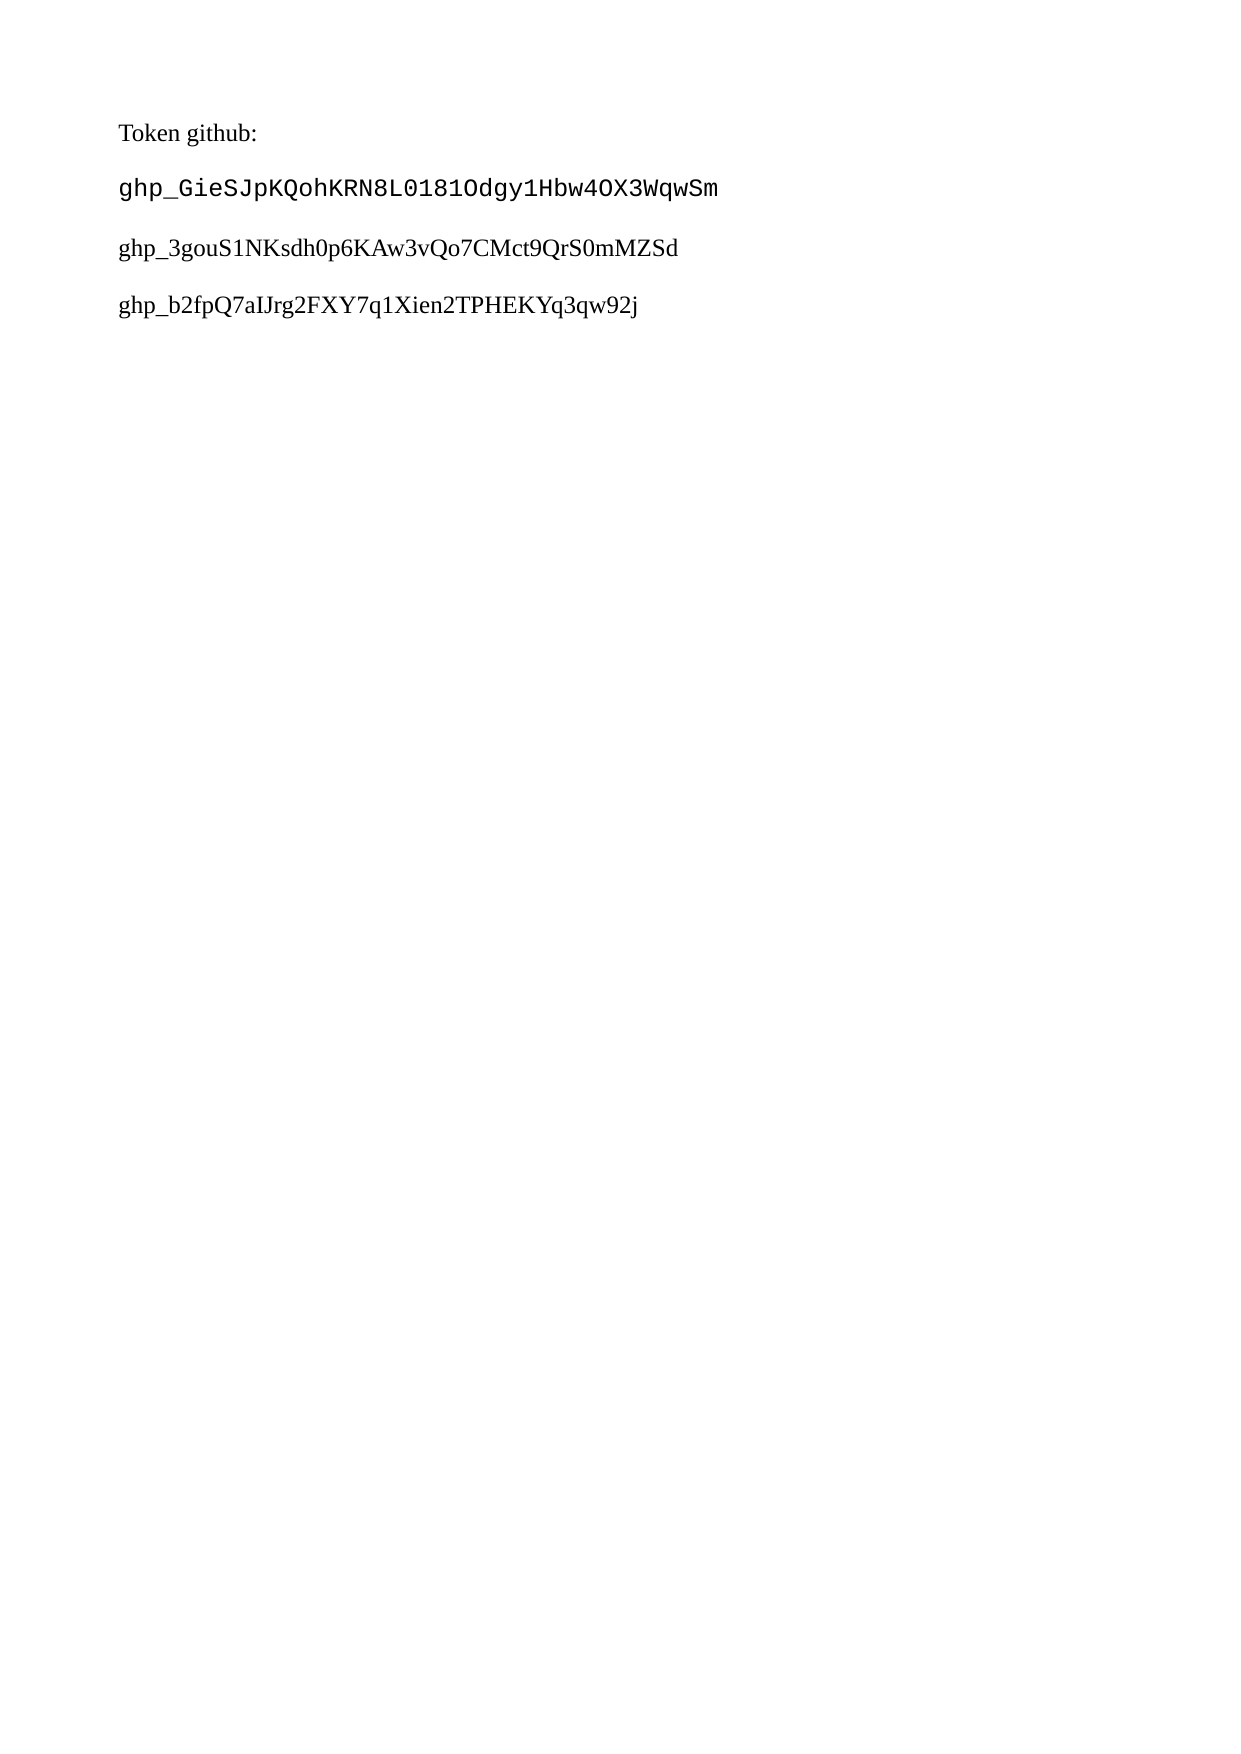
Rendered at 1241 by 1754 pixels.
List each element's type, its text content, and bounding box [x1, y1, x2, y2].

text 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 [118, 290, 1122, 319]
text 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 [118, 176, 1122, 204]
text 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 [118, 233, 1122, 261]
text Token github: [118, 118, 1122, 147]
